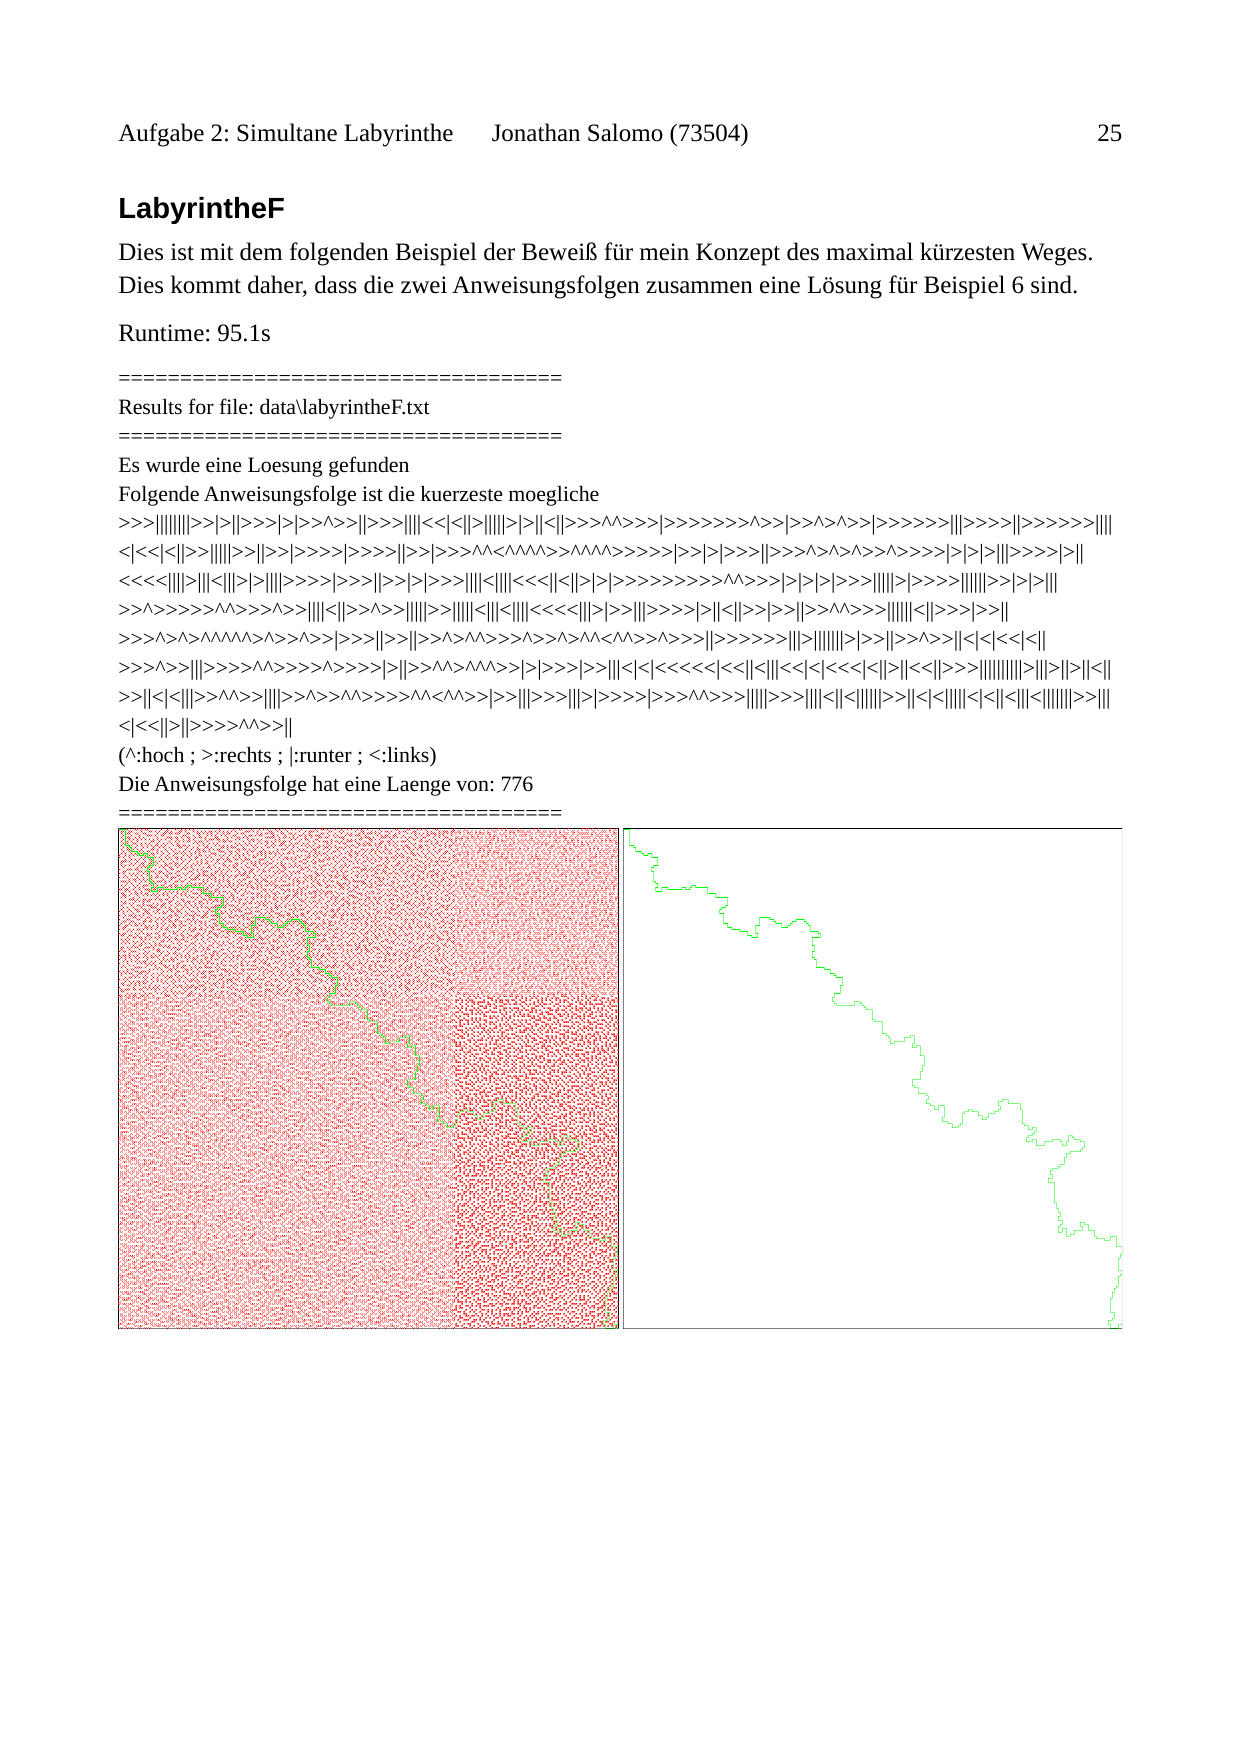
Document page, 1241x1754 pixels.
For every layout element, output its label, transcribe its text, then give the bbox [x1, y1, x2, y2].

text ==================================== [118, 365, 1122, 390]
text >>>||||||||>>|>||>>>|>|>>^>>||>>>||||<<|<||>|||||>|>||<||>>>^^>>>|>>>>>>>^>>|>>^>^>>|>>>>>>|||>>>>||>>>>>>||||<|<<|<||>>|||||>>||>>|>>>>|>>>>||>>|>>>^^<^^^^>>^^^^>>>>>|>>|>|>>>||>>>^>^>^>>^>>>>|>|>|>|||>>>>|>||<<<<||||>|||<|||>|>||||>>>>|>>>||>>|>|>>>||||<||||<<<||<||>|>|>>>>>>>>>^^>>>|>|>|>|>>>|||||>|>>>>||||||>>|>|>|||>>^>>>>>^^>>>^>>||||<||>>^>>|||||>>|||||<|||<||||<<<<|||>|>>|||>>>>|>||<||>>|>>||>>^^>>>||||||<||>>>|>>||>>>^>^>^^^^^>^>>^>>|>>>||>>||>>^>^^>>>^>>^>^^<^^>>^>>>||>>>>>>|||>|||||||>|>>||>>^>>||<|<|<<|<||>>>^>>|||>>>>^^>>>>^>>>>|>||>>^^>^^^>>|>|>>>|>>|||<|<|<<<<<|<<||<|||<<|<|<<<|<||>||<<||>>>||||||||||>|||>||>||<||>>||<|<|||>>^^>>||||>>^>>^^>>>>^^<^^>>|>>|||>>>|||>|>>>>|>>>^^>>>|||||>>>||||<||<||||||>>||<|<|||||<|<||<|||<|||||||>>|||<|<<||>||>>>>^^>>|| [118, 510, 1122, 738]
text ==================================== [118, 799, 1122, 825]
text Runtime: 95.1s [118, 318, 1122, 346]
text Dies ist mit dem folgenden Beispiel der Beweiß für mein Konzept des maximal kürzesten Weges. Dies kommt daher, dass die zwei Anweisungsfolgen zusammen eine Lösung für Beispiel 6 sind. [118, 237, 1122, 299]
subtitle LabyrintheF [118, 191, 1122, 224]
picture [118, 828, 1123, 1329]
text Results for file: data\labyrintheF.txt [118, 394, 1122, 419]
text (^:hoch ; >:rechts ; |:runter ; <:links) [118, 742, 1122, 767]
text Die Anweisungsfolge hat eine Laenge von: 776 [118, 771, 1122, 796]
text Folgende Anweisungsfolge ist die kuerzeste moegliche [118, 481, 1122, 506]
text Es wurde eine Loesung gefunden [118, 452, 1122, 477]
text ==================================== [118, 423, 1122, 448]
